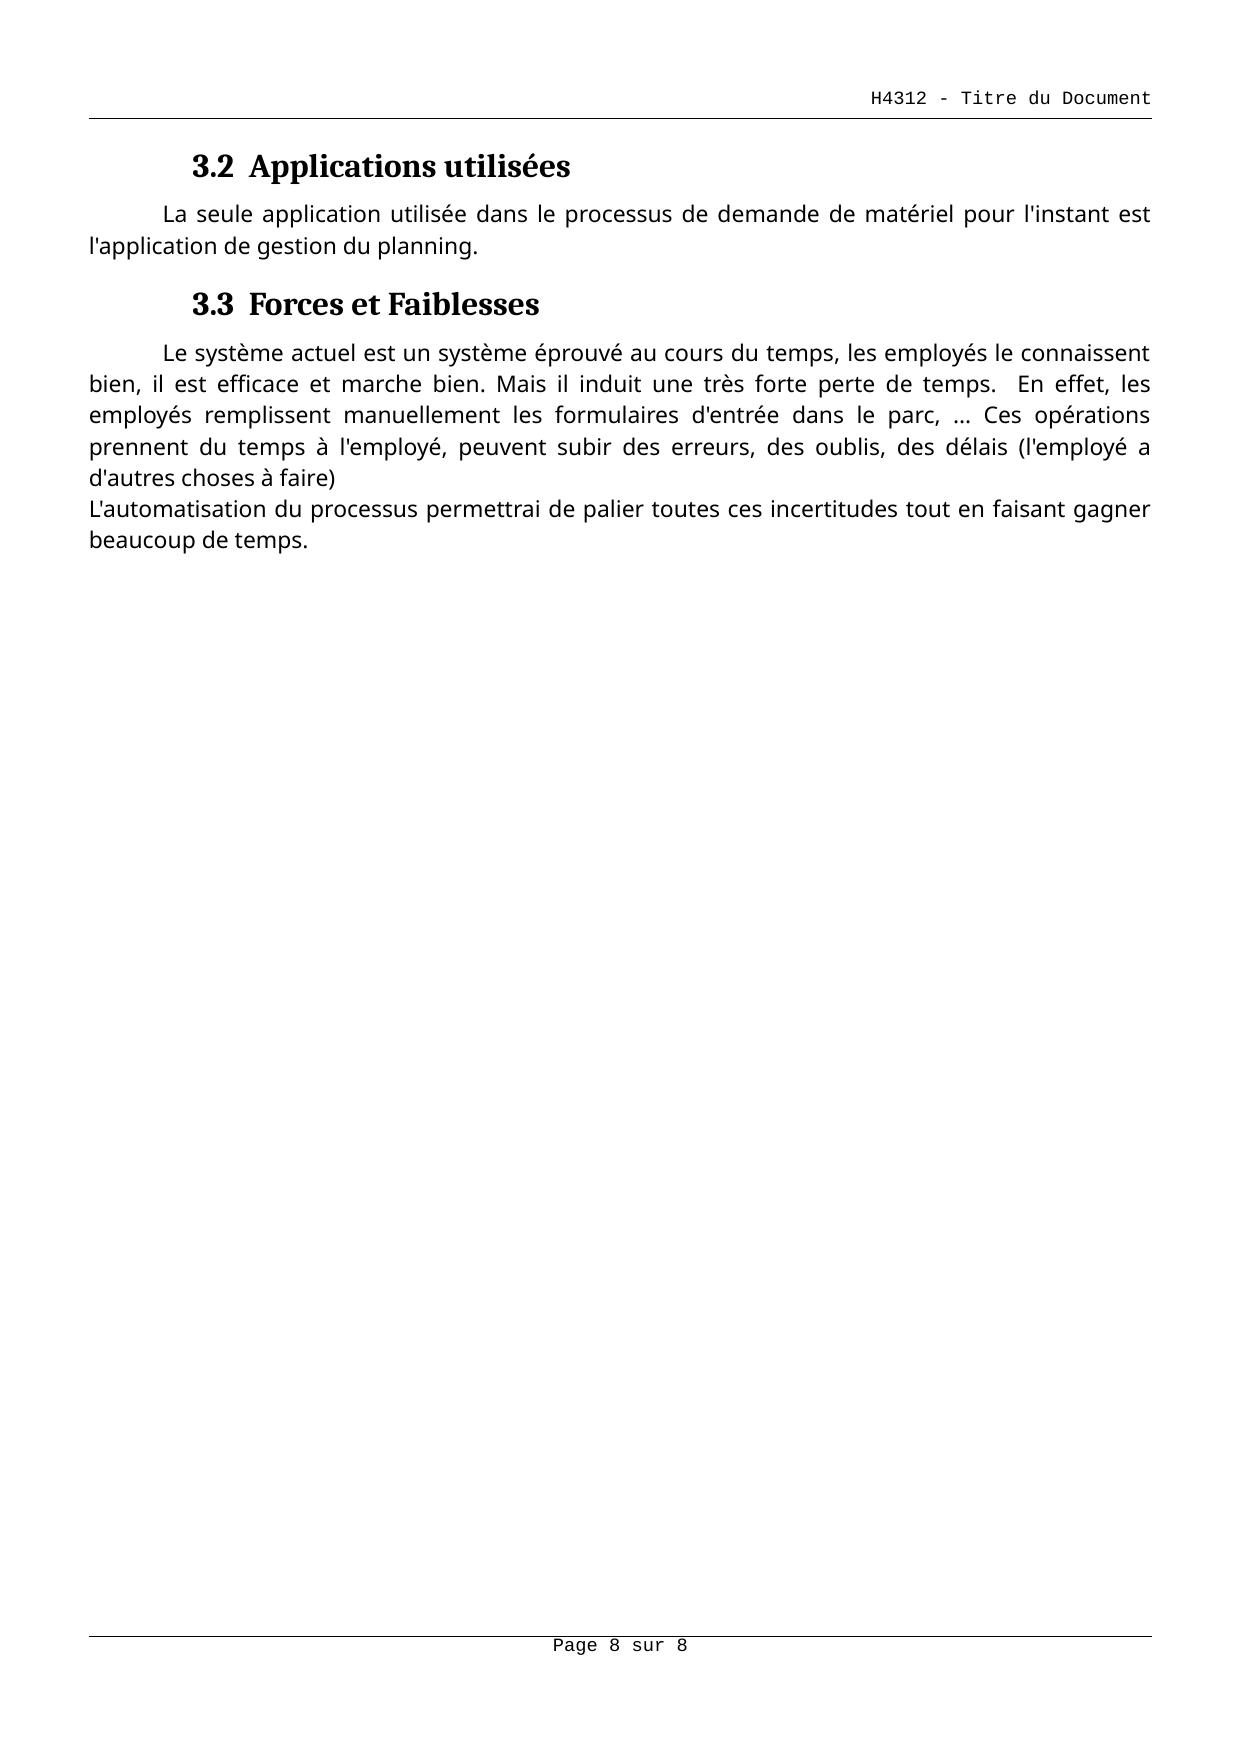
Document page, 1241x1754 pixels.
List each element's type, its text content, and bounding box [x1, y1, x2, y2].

text Le système actuel est un système éprouvé au cours du temps, les employés le connaissent bien, il est efficace et marche bien. Mais il induit une très forte perte de temps. En effet, les employés remplissent manuellement les formulaires d'entrée dans le parc, … Ces opérations prennent du temps à l'employé, peuvent subir des erreurs, des oublis, des délais (l'employé a d'autres choses à faire) [88, 337, 1152, 493]
text L'automatisation du processus permettrai de palier toutes ces incertitudes tout en faisant gagner beaucoup de temps. [88, 493, 1152, 555]
subtitle Forces et Faiblesses [133, 286, 1152, 324]
subtitle Applications utilisées [133, 147, 1152, 186]
text La seule application utilisée dans le processus de demande de matériel pour l'instant est l'application de gestion du planning. [88, 198, 1152, 261]
